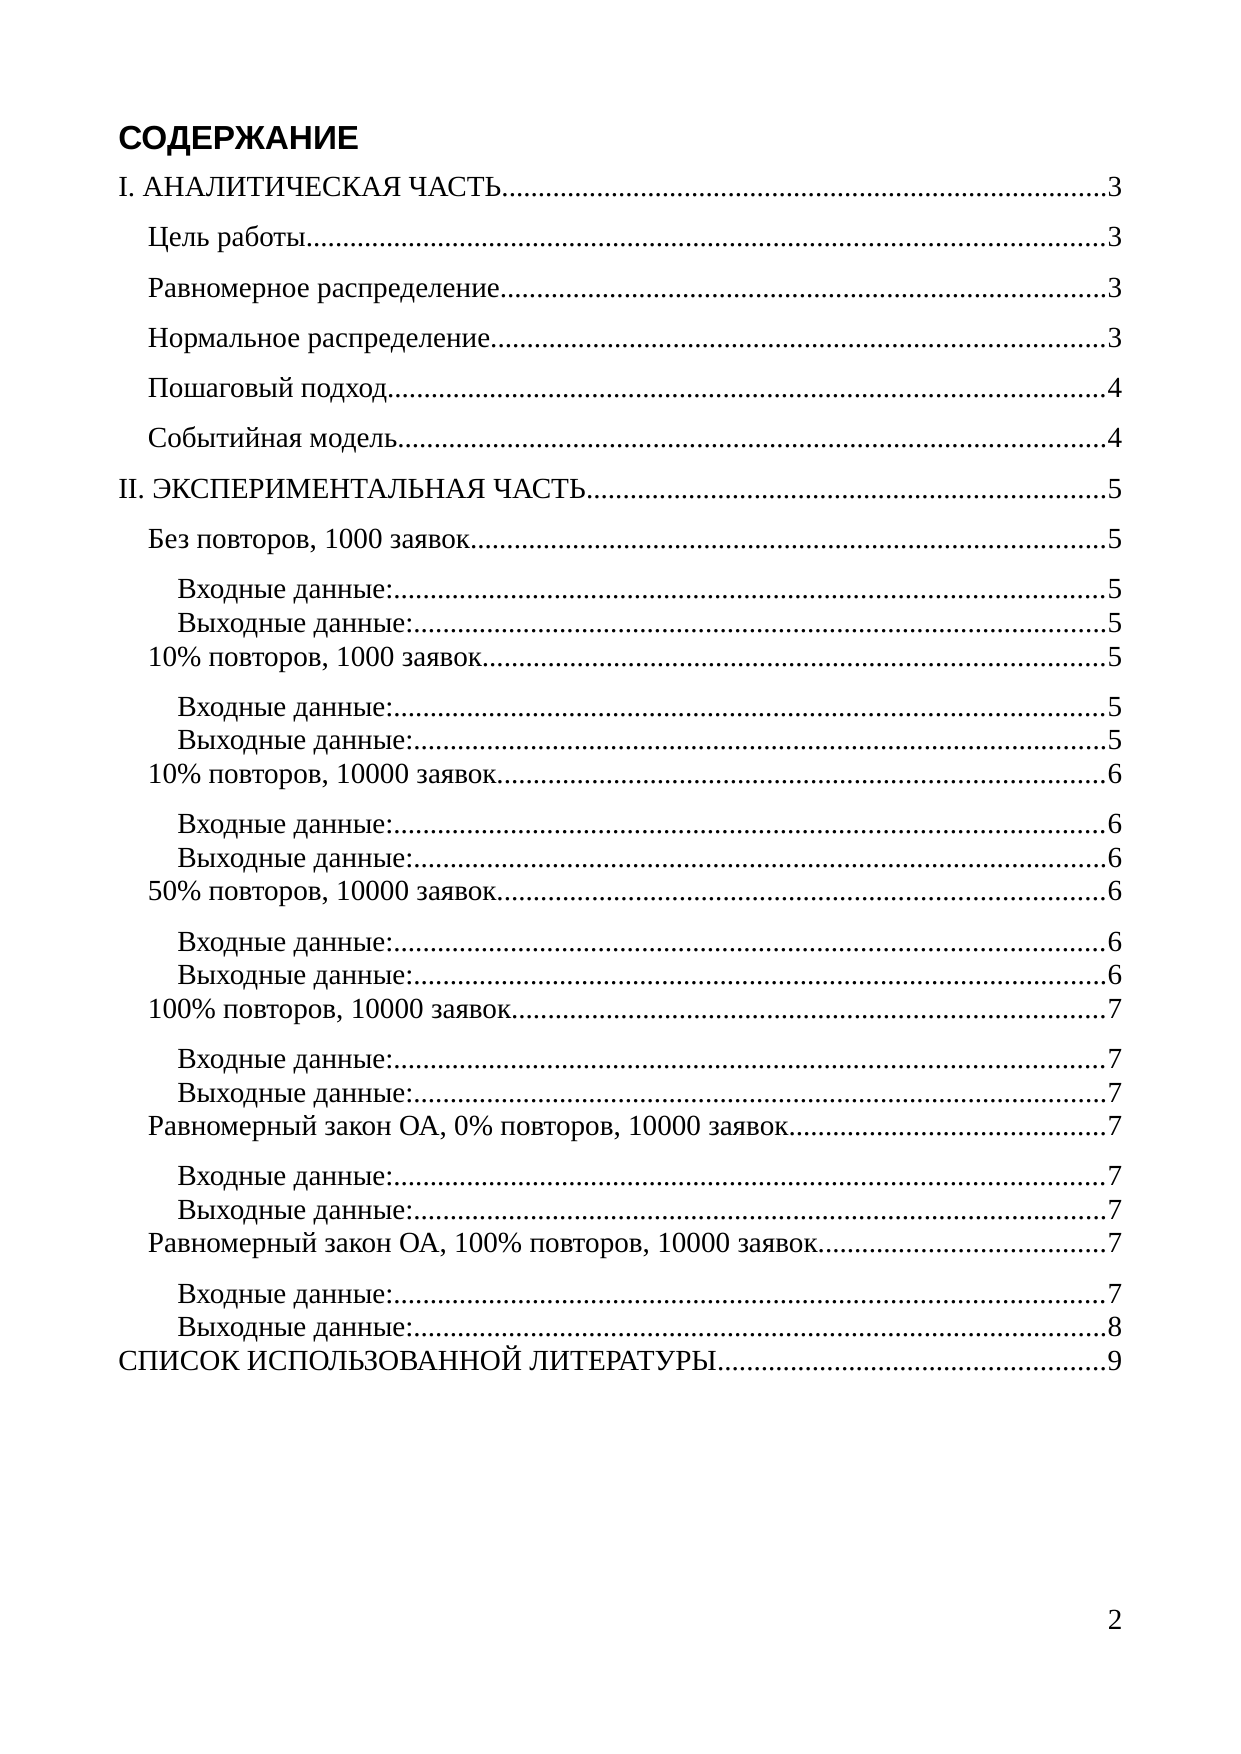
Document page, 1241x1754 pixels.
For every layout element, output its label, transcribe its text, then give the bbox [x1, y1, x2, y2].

text Нормальное распределение 3 [148, 320, 1122, 353]
subtitle СОДЕРЖАНИЕ [118, 118, 1122, 157]
text Без повторов, 1000 заявок 5 [148, 521, 1122, 555]
text Равномерный закон ОА, 0% повторов, 10000 заявок 7 [148, 1108, 1122, 1142]
text Событийная модель 4 [148, 421, 1122, 454]
text Входные данные: 7 [177, 1158, 1122, 1192]
text Выходные данные: 5 [177, 605, 1122, 639]
text 10% повторов, 10000 заявок 6 [148, 756, 1122, 789]
text Входные данные: 5 [177, 572, 1122, 605]
text Цель работы 3 [148, 219, 1122, 253]
text Выходные данные: 8 [177, 1309, 1122, 1343]
text 10% повторов, 1000 заявок 5 [148, 639, 1122, 672]
text 100% повторов, 10000 заявок 7 [148, 991, 1122, 1024]
text Входные данные: 7 [177, 1276, 1122, 1309]
text Входные данные: 5 [177, 689, 1122, 722]
text Входные данные: 7 [177, 1041, 1122, 1075]
text СПИСОК ИСПОЛЬЗОВАННОЙ ЛИТЕРАТУРЫ 9 [118, 1343, 1122, 1377]
text I. АНАЛИТИЧЕСКАЯ ЧАСТЬ. 3 [118, 169, 1122, 203]
text Равномерный закон ОА, 100% повторов, 10000 заявок 7 [148, 1226, 1122, 1259]
text 50% повторов, 10000 заявок 6 [148, 873, 1122, 907]
text Входные данные: 6 [177, 806, 1122, 840]
text Выходные данные: 7 [177, 1192, 1122, 1226]
text Равномерное распределение 3 [148, 270, 1122, 303]
text Выходные данные: 6 [177, 840, 1122, 873]
text II. ЭКСПЕРИМЕНТАЛЬНАЯ ЧАСТЬ 5 [118, 471, 1122, 504]
text Выходные данные: 7 [177, 1075, 1122, 1108]
text Выходные данные: 5 [177, 722, 1122, 756]
text Выходные данные: 6 [177, 957, 1122, 991]
text Входные данные: 6 [177, 924, 1122, 957]
text Пошаговый подход 4 [148, 370, 1122, 404]
